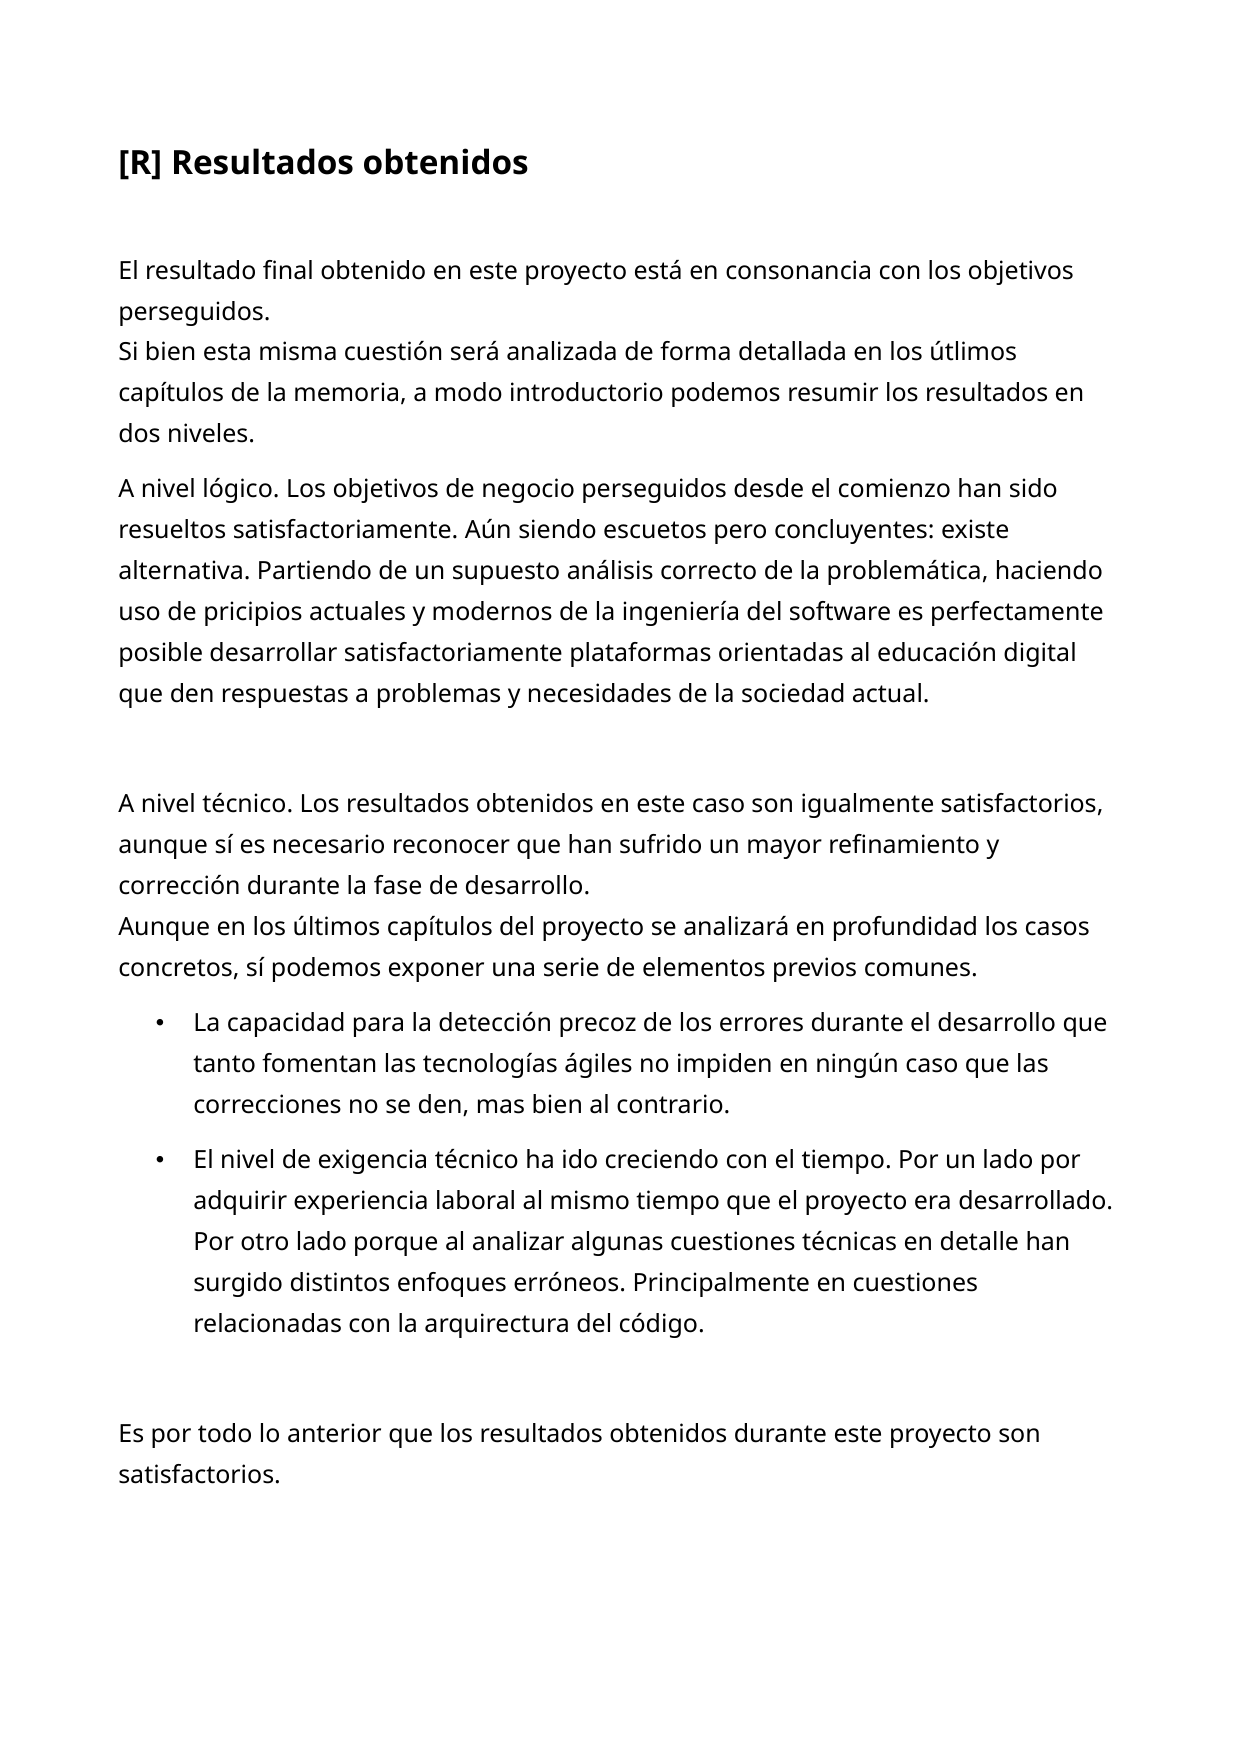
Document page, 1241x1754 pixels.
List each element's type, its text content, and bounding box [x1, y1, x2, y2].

list El nivel de exigencia técnico ha ido creciendo con el tiempo. Por un lado por adquirir experiencia laboral al mismo tiempo que el proyecto era desarrollado. Por otro lado porque al analizar algunas cuestiones técnicas en detalle han surgido distintos enfoques erróneos. Principalmente en cuestiones relacionadas con la arquirectura del código. [156, 1142, 1122, 1339]
text Es por todo lo anterior que los resultados obtenidos durante este proyecto son satisfactorios. [118, 1416, 1122, 1491]
text El resultado final obtenido en este proyecto está en consonancia con los objetivos perseguidos. Si bien esta misma cuestión será analizada de forma detallada en los útlimos capítulos de la memoria, a modo introductorio podemos resumir los resultados en dos niveles. [118, 252, 1122, 450]
list La capacidad para la detección precoz de los errores durante el desarrollo que tanto fomentan las tecnologías ágiles no impiden en ningún caso que las correcciones no se den, mas bien al contrario. [156, 1005, 1122, 1121]
subtitle [R] Resultados obtenidos [118, 139, 1122, 184]
text A nivel técnico. Los resultados obtenidos en este caso son igualmente satisfactorios, aunque sí es necesario reconocer que han sufrido un mayor refinamiento y corrección durante la fase de desarrollo. Aunque en los últimos capítulos del proyecto se analizará en profundidad los casos concretos, sí podemos exponer una serie de elementos previos comunes. [118, 786, 1122, 983]
text A nivel lógico. Los objetivos de negocio perseguidos desde el comienzo han sido resueltos satisfactoriamente. Aún siendo escuetos pero concluyentes: existe alternativa. Partiendo de un supuesto análisis correcto de la problemática, haciendo uso de pricipios actuales y modernos de la ingeniería del software es perfectamente posible desarrollar satisfactoriamente plataformas orientadas al educación digital que den respuestas a problemas y necesidades de la sociedad actual. [118, 471, 1122, 709]
